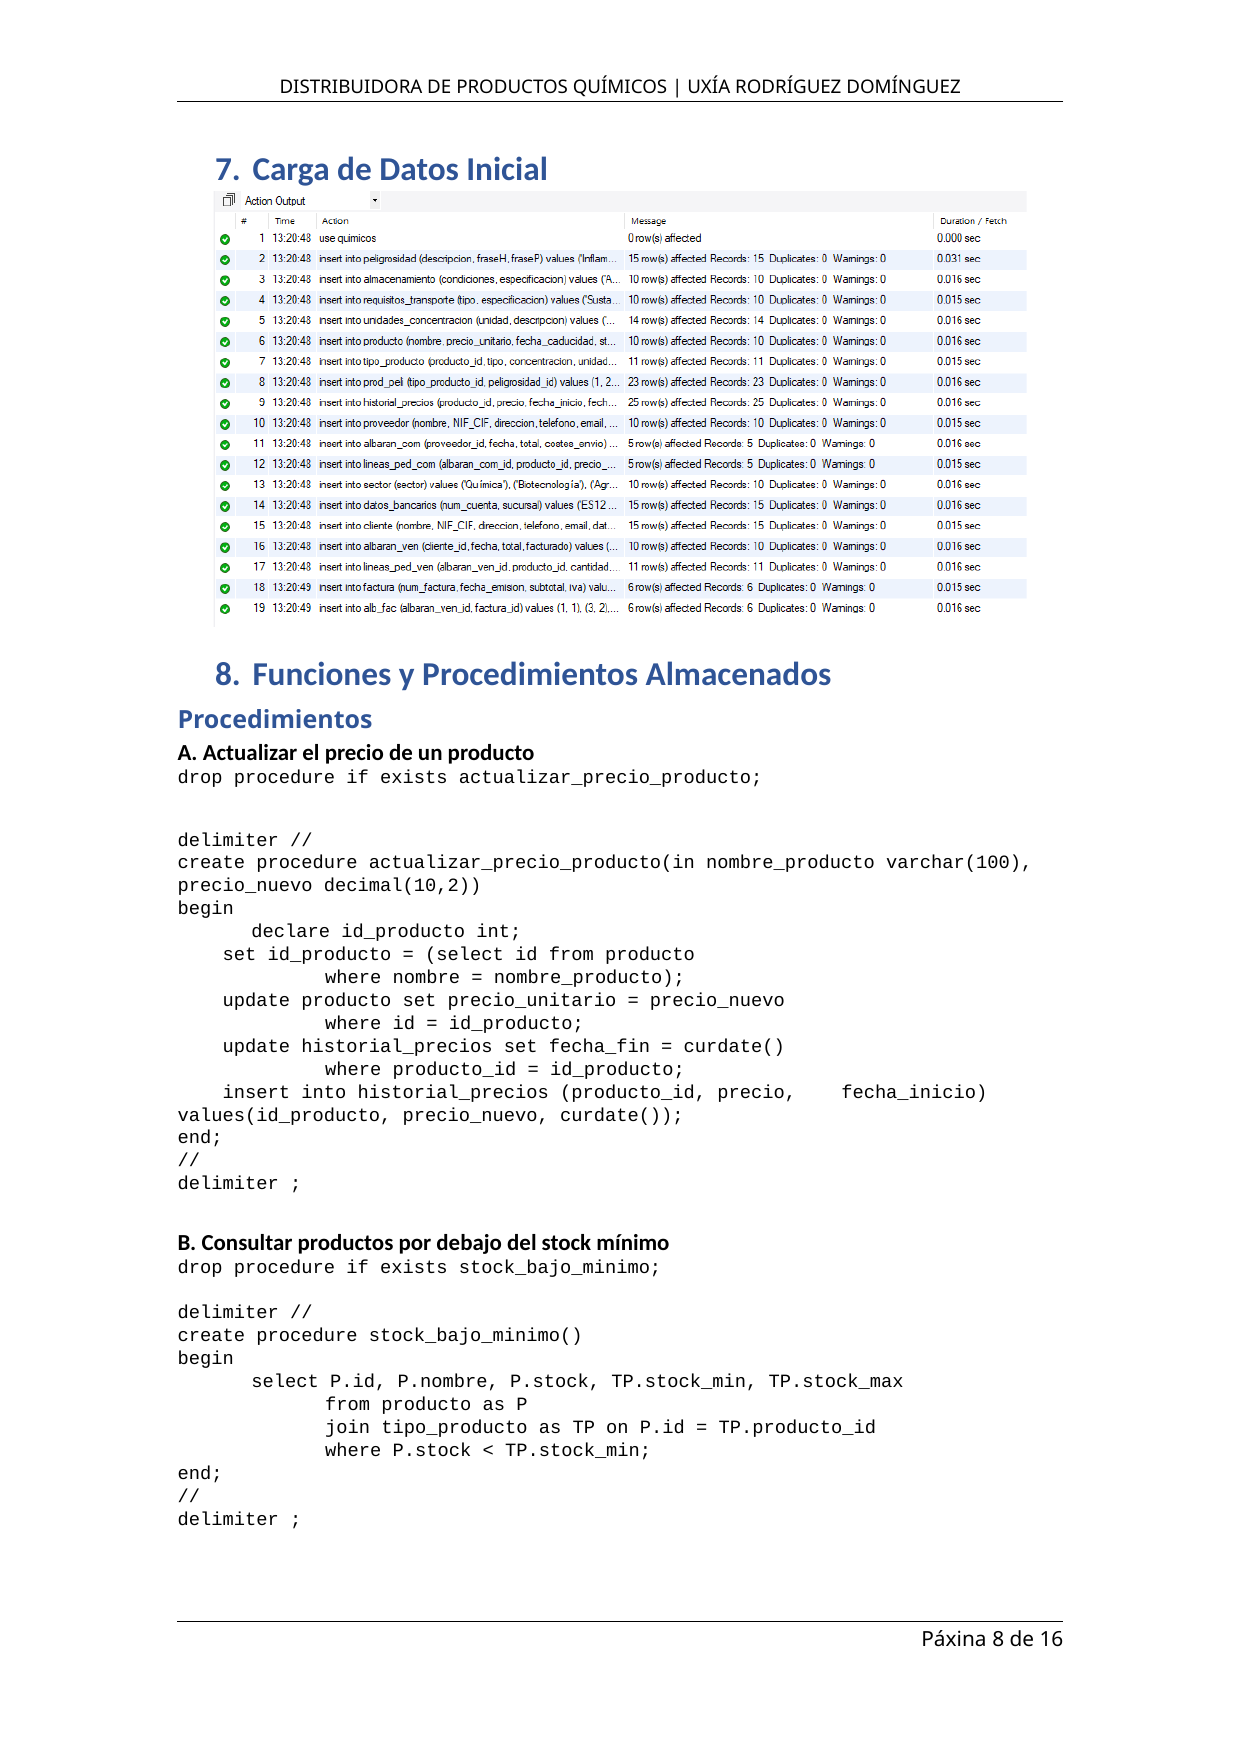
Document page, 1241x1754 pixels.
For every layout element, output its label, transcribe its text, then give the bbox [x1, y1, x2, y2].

text where id = id_producto; update historial_precios set fecha_fin = curdate() [177, 1014, 1063, 1058]
subtitle Carga de Datos Inicial [215, 148, 1063, 188]
text where producto_id = id_producto; insert into historial_precios (producto_id, precio, fecha_inicio) values(id_producto, precio_nuevo, curdate()); end; // delimiter ; B. Consultar productos por debajo del stock mínimo drop procedure if exists stock_bajo_minimo; [177, 1059, 1063, 1279]
subtitle Funciones y Procedimientos Almacenados [215, 653, 1063, 694]
text delimiter // create procedure actualizar_precio_producto(in nombre_producto varchar(100), precio_nuevo decimal(10,2)) begin declare id_producto int; set id_producto = (select id from producto [177, 807, 1063, 966]
picture [213, 191, 1027, 627]
text A. Actualizar el precio de un producto drop procedure if exists actualizar_precio_producto; [177, 738, 1063, 789]
subtitle Procedimientos [177, 701, 1063, 736]
text delimiter // create procedure stock_bajo_minimo() begin select P.id, P.nombre, P.stock, TP.stock_min, TP.stock_max from producto as P join tipo_producto as TP on P.id = TP.producto_id where P.stock < TP.stock_min; end; // delimiter ; [177, 1280, 1063, 1531]
text where nombre = nombre_producto); update producto set precio_unitario = precio_nuevo [177, 968, 1063, 1012]
